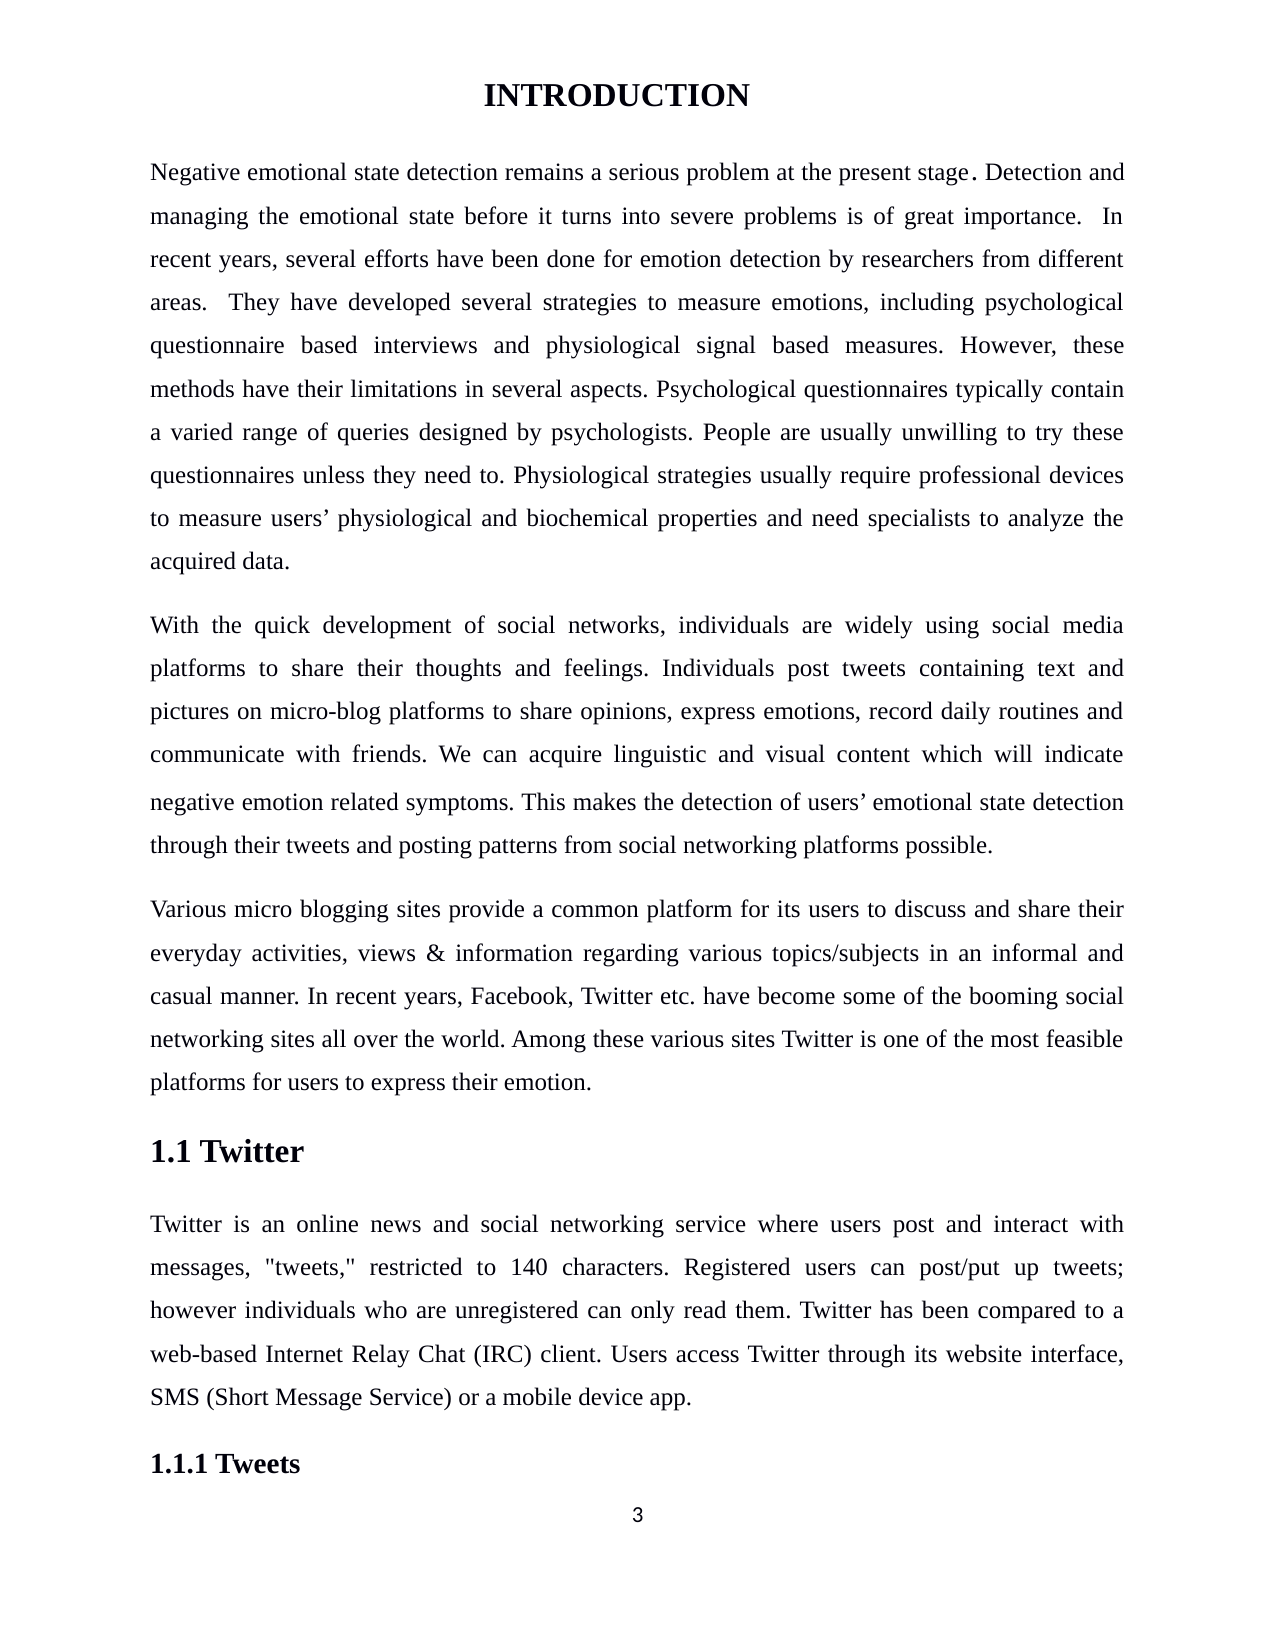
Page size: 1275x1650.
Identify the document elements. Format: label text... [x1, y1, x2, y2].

text INTRODUCTION [150, 75, 1125, 113]
text Various micro blogging sites provide a common platform for its users to discuss and share their everyday activities, views & information regarding various topics/subjects in an informal and casual manner. In recent years, Facebook, Twitter etc. have become some of the booming social networking sites all over the world. Among these various sites Twitter is one of the most feasible platforms for users to express their emotion. [150, 894, 1125, 1096]
text Twitter is an online news and social networking service where users post and interact with messages, "tweets," restricted to 140 characters. Registered users can post/put up tweets; however individuals who are unregistered can only read them. Twitter has been compared to a web-based Internet Relay Chat (IRC) client. Users access Twitter through its website interface, SMS (Short Message Service) or a mobile device app. [150, 1209, 1125, 1411]
text Negative emotional state detection remains a serious problem at the present stage. Detection and managing the emotional state before it turns into severe problems is of great importance. In recent years, several efforts have been done for emotion detection by researchers from different areas. They have developed several strategies to measure emotions, including psychological questionnaire based interviews and physiological signal based measures. However, these methods have their limitations in several aspects. Psychological questionnaires typically contain a varied range of queries designed by psychologists. People are usually unwilling to try these questionnaires unless they need to. Physiological strategies usually require professional devices to measure users’ physiological and biochemical properties and need specialists to analyze the acquired data. [150, 153, 1125, 575]
text 1.1 Twitter [150, 1131, 1125, 1169]
text With the quick development of social networks, individuals are widely using social media platforms to share their thoughts and feelings. Individuals post tweets containing text and pictures on micro-blog platforms to share opinions, express emotions, record daily routines and communicate with friends. We can acquire linguistic and visual content which will indicate negative emotion related symptoms. This makes the detection of users’ emotional state detection through their tweets and posting patterns from social networking platforms possible. [150, 610, 1125, 859]
text 1.1.1 Tweets [150, 1446, 1125, 1479]
